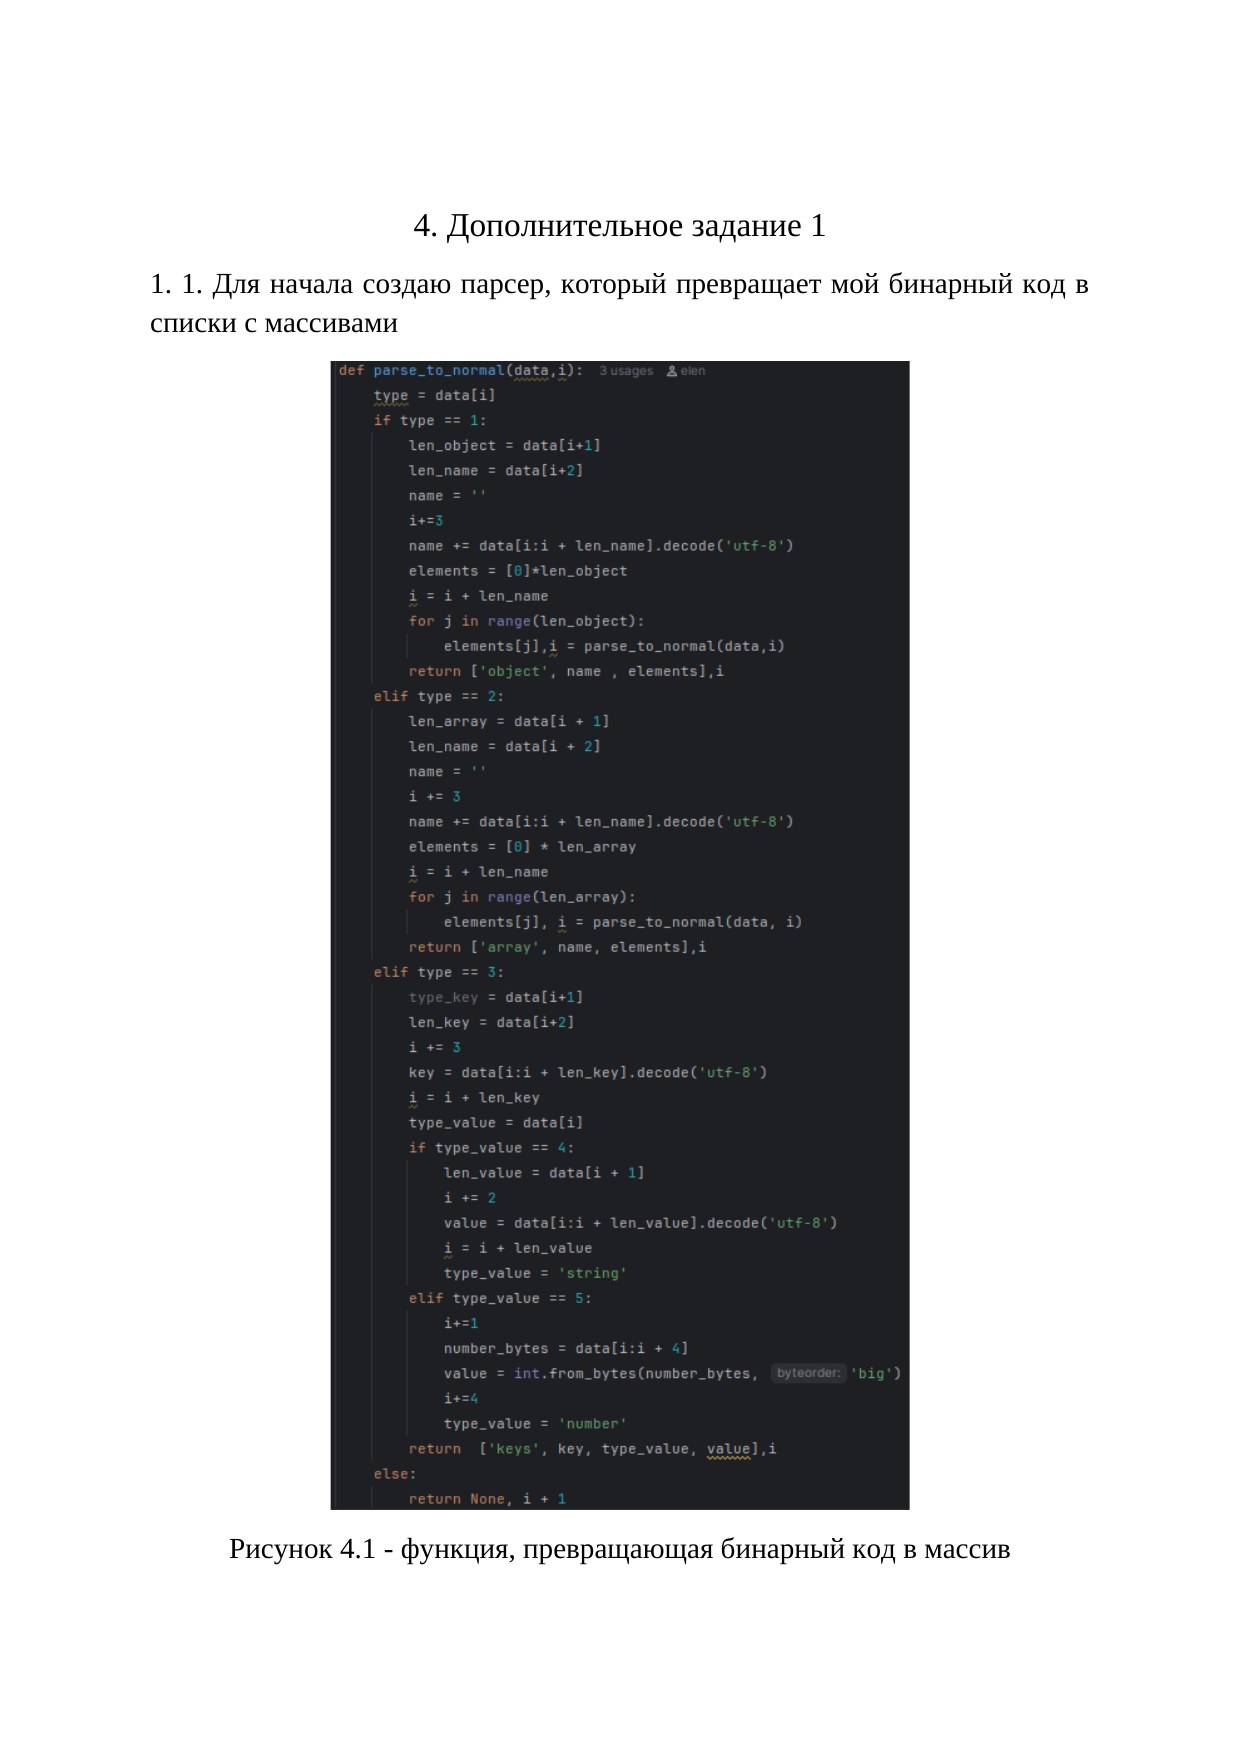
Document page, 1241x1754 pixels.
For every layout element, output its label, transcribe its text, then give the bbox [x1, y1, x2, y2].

text Рисунок 4.1 - функция, превращающая бинарный код в массив [150, 1531, 1090, 1565]
text 1. 1. Для начала создаю парсер, который превращает мой бинарный код в списки с массивами [150, 267, 1090, 339]
subtitle 4. Дополнительное задание 1 [150, 206, 1090, 244]
